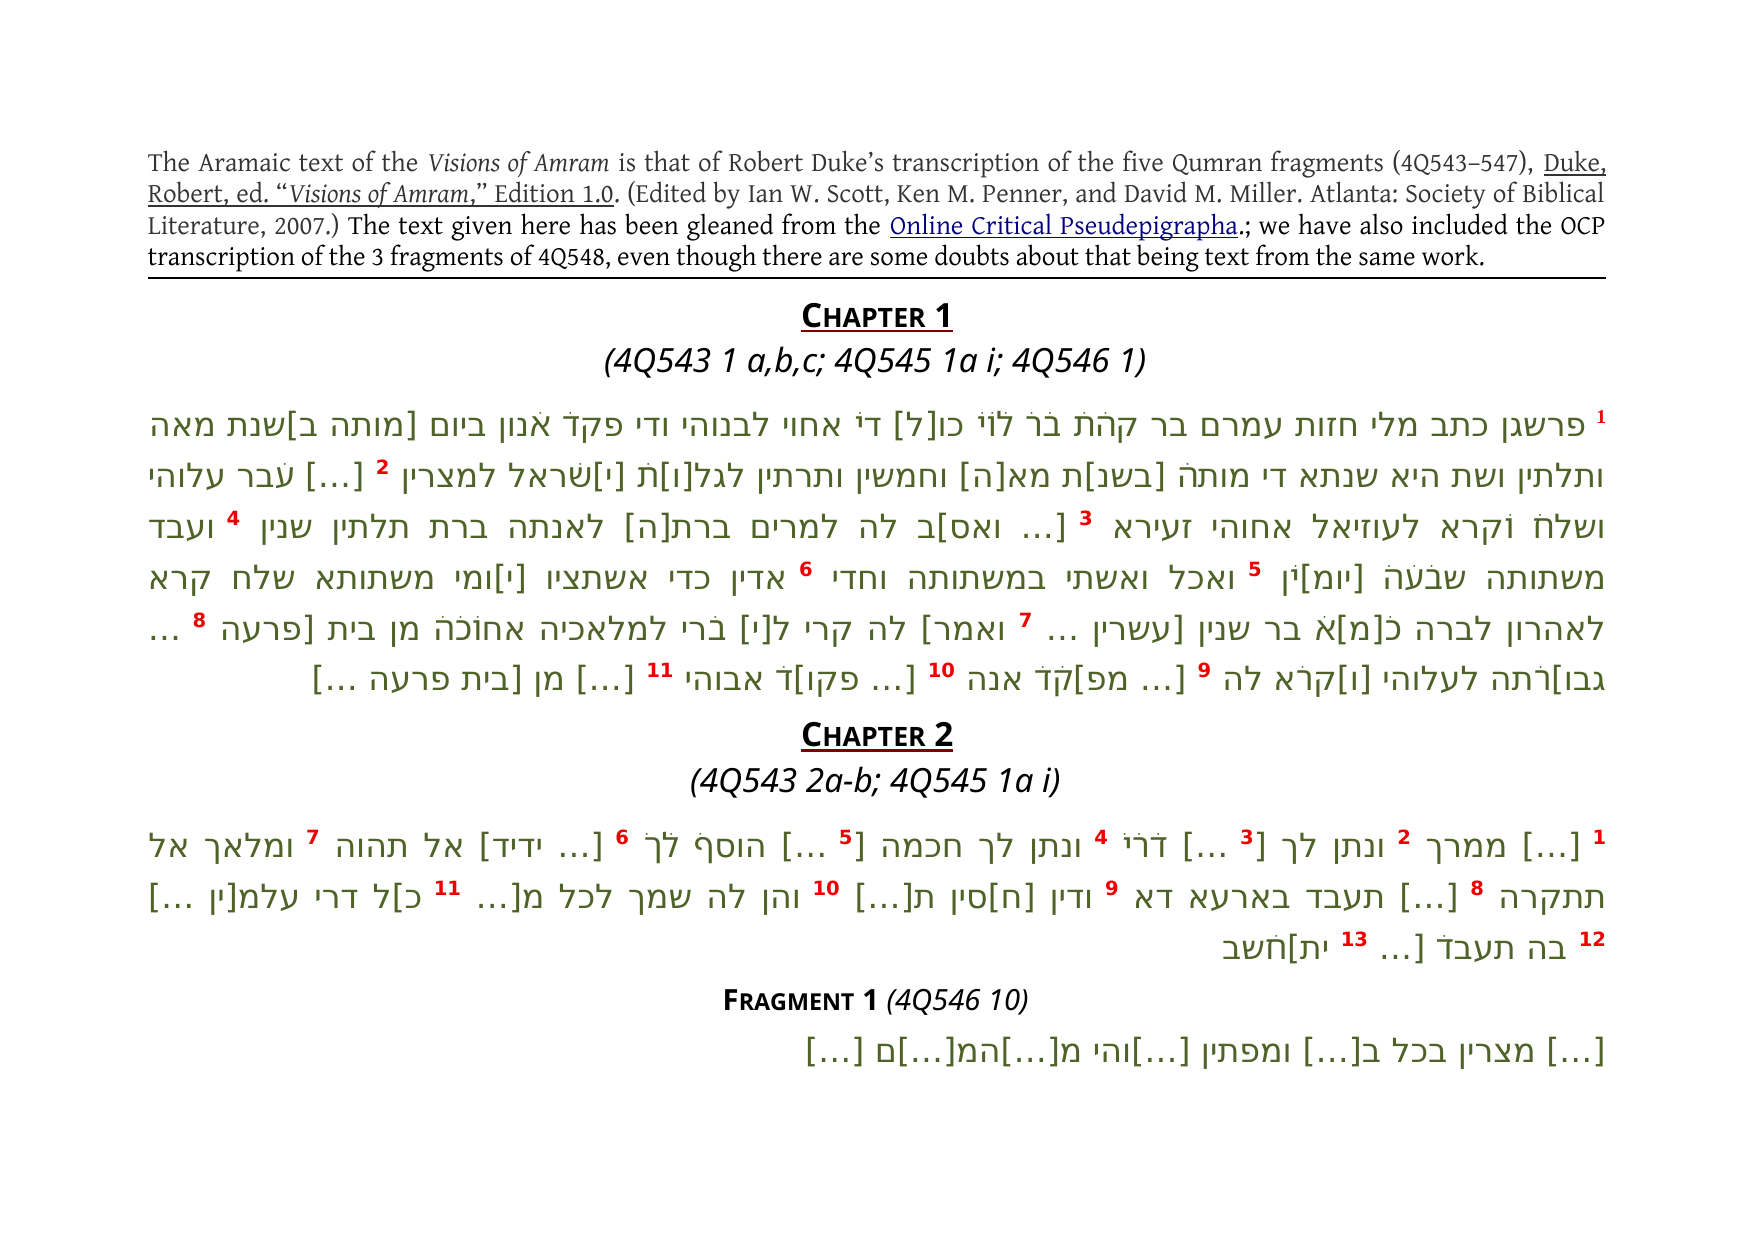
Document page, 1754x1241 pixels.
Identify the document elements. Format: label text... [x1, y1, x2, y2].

text Chapter 1 (4Q543 1 a,b,c; 4Q545 1a i; 4Q546 1) [148, 291, 1606, 382]
text Chapter 2 (4Q543 2a-b; 4Q545 1a i) [148, 711, 1606, 802]
text Fragment 1 (4Q546 10) [148, 979, 1606, 1019]
text 1 […] ממרך 2 ונתן לך [3 …] דׄרׄיׄ 4 ונתן לך חכמה [5 …] הוסףׄ לׄךׄ 6 [… ידיד] אל תהוה 7 ומלאך אל תתקרה 8 […] תעבד בארעא דא 9 ודין [ח]סין ת[…] 10 והן לה שמך לכל מ[… 11 כ]ל דרי עלמ[ין …] 12 בה תעבדׄ [… 13 ית]חׄשב [148, 814, 1606, 967]
text […] מצרין בכל ב[…] ומפתין […]והי מ[…]המ[…]ם […] [148, 1032, 1606, 1071]
text The Aramaic text of the Visions of Amram is that of Robert Duke’s transcription of the five Qumran fragments (4Q543–547), Duke, Robert, ed. “Visions of Amram,” Edition 1.0. (Edited by Ian W. Scott, Ken M. Penner, and David M. Miller. Atlanta: Society of Biblical Literature, 2007.) The text given here has been gleaned from the Online Critical Pseudepigrapha.; we have also included the OCP transcription of the 3 fragments of 4Q548, even though there are some doubts about that being text from the same work. [148, 148, 1606, 273]
text 1 פרשגן כתב מלי חזות עמרם בר קהׄתׄ בׄרׄ לׄוׄיׄ כו[ל] דיׄ אחוי לבנוהי ודי פקדׄ אׄנון ביום [מותה ב]שנת מאה ותלתין ושת היא שנתא די מותהׄ [בשנ]ת מא[ה] וחמשין ותרתין לגל[ו]תׄ [י]שׄראל למצרין 2 […] עׄבר עלוהי ושלחׄ וׄקרא לעוזיאל אחוהי זעירא 3 [… ואס]ב לה למרים ברת[ה] לאנתה ברת תלתין שנין 4 ועבד משתותה שבׄעׄהׄ [יומ]יׄן 5 ואכל ואשתי במשתותה וחדי 6 אדין כדי אשתציו [י]ומי משתותא שלח קרא לאהרון לברה כׄ[מ]אׄ בר שנין [עשרין … 7 ואמר] לה קרי ל[י] בׄרי למלאכיה אחוׄכׄהׄ מן בית [פרעה 8 … גבו]רׄתה לעלוהי [ו]קרׄא לה 9 [… מפ]קׄדׄ אנה 10 [… פקו]דׄ אבוהי 11 […] מן [בית פרעה …] [148, 395, 1606, 699]
